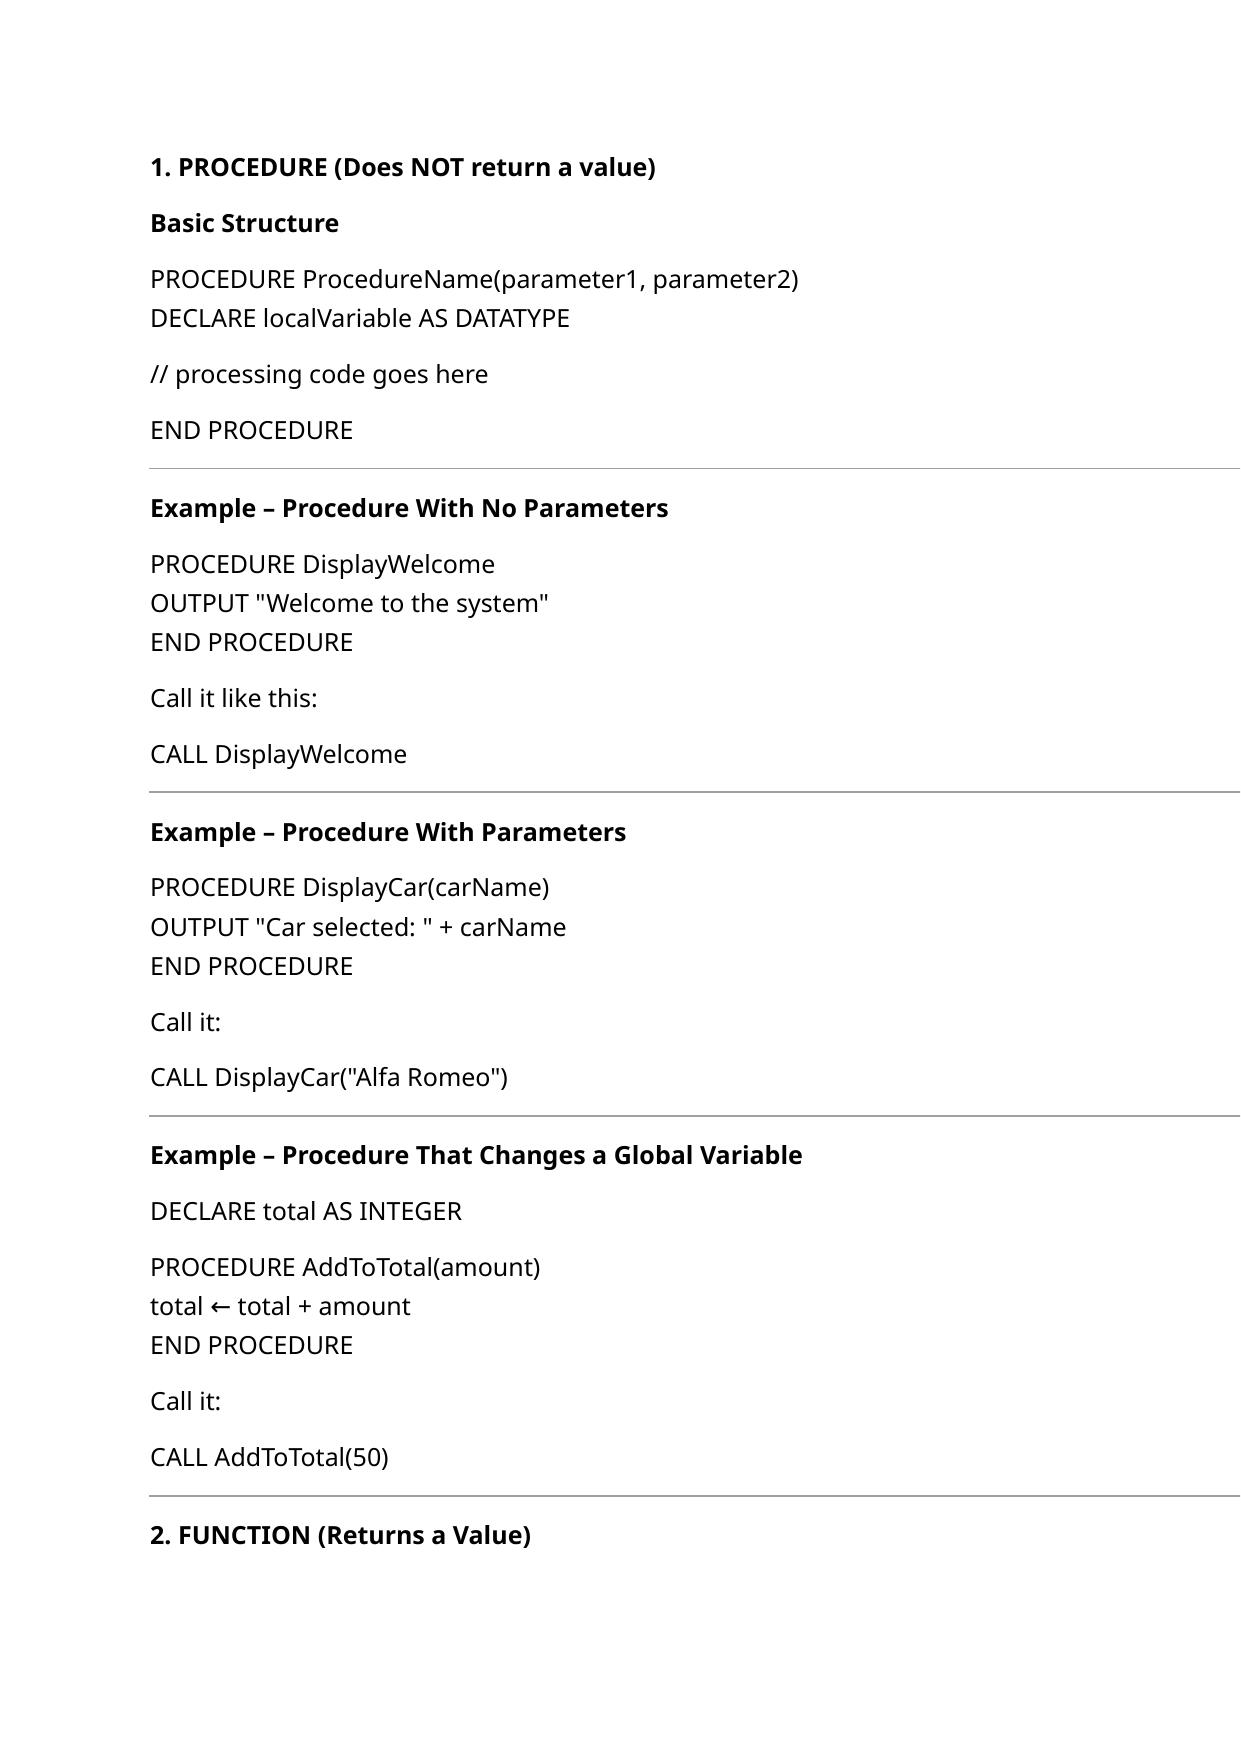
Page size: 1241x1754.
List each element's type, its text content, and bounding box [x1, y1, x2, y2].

text DECLARE total AS INTEGER [150, 1194, 1090, 1228]
text Example – Procedure With No Parameters [150, 490, 1090, 524]
text PROCEDURE AddToTotal(amount) total ← total + amount END PROCEDURE [150, 1249, 1090, 1362]
text PROCEDURE DisplayWelcome OUTPUT "Welcome to the system" END PROCEDURE [150, 546, 1090, 659]
text 2. FUNCTION (Returns a Value) [150, 1517, 1090, 1552]
text Basic Structure [150, 206, 1090, 240]
text CALL AddToTotal(50) [150, 1439, 1090, 1474]
text Call it like this: [150, 680, 1090, 714]
text CALL DisplayWelcome [150, 736, 1090, 770]
text CALL DisplayCar("Alfa Romeo") [150, 1060, 1090, 1094]
text // processing code goes here [150, 357, 1090, 391]
text Call it: [150, 1004, 1090, 1038]
text PROCEDURE DisplayCar(carName) OUTPUT "Car selected: " + carName END PROCEDURE [150, 870, 1090, 982]
text END PROCEDURE [150, 412, 1090, 447]
text Call it: [150, 1384, 1090, 1418]
text Example – Procedure That Changes a Global Variable [150, 1138, 1090, 1172]
text Example – Procedure With Parameters [150, 814, 1090, 848]
text PROCEDURE ProcedureName(parameter1, parameter2) DECLARE localVariable AS DATATYPE [150, 262, 1090, 335]
text 1. PROCEDURE (Does NOT return a value) [150, 150, 1090, 184]
